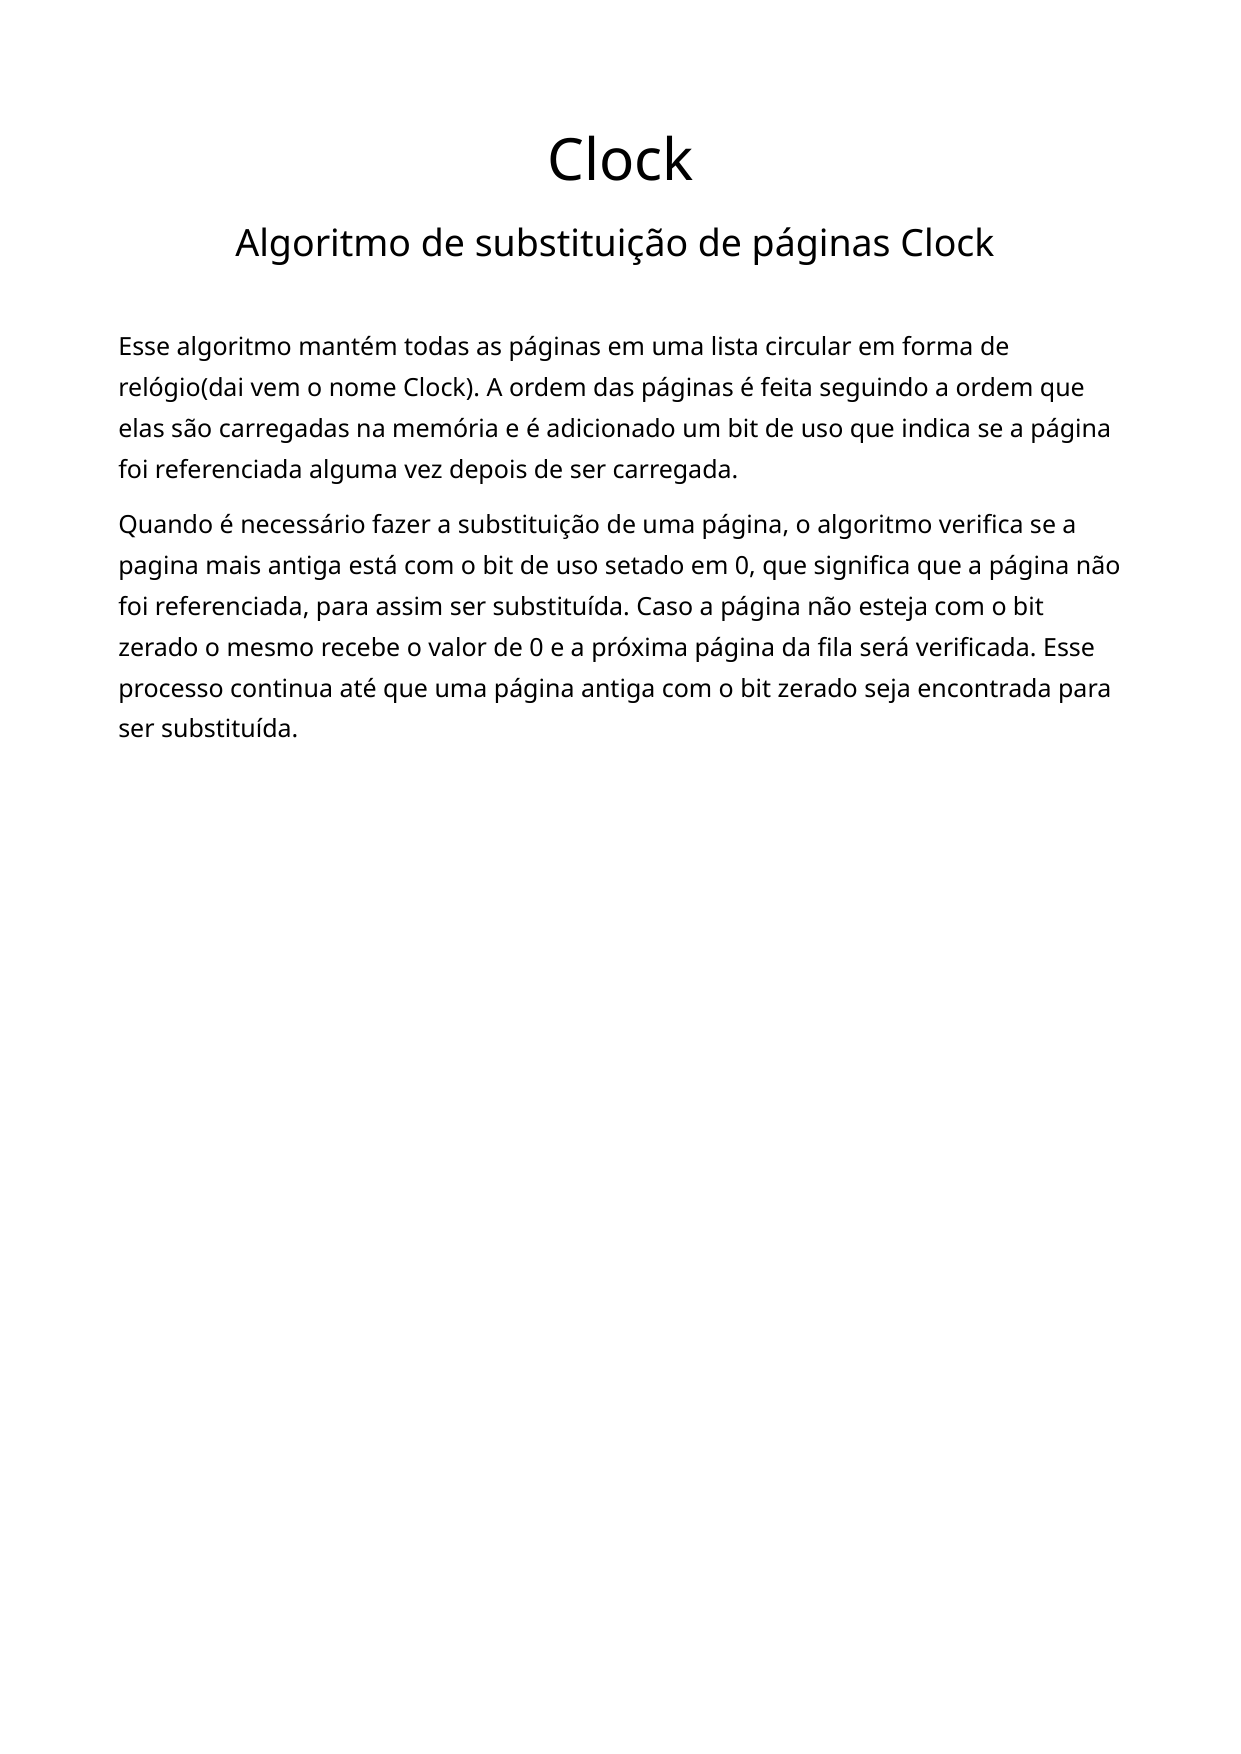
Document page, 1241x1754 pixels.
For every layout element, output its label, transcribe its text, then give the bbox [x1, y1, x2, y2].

text Quando é necessário fazer a substituição de uma página, o algoritmo verifica se a pagina mais antiga está com o bit de uso setado em 0, que significa que a página não foi referenciada, para assim ser substituída. Caso a página não esteja com o bit zerado o mesmo recebe o valor de 0 e a próxima página da fila será verificada. Esse processo continua até que uma página antiga com o bit zerado seja encontrada para ser substituída. [118, 507, 1122, 745]
subtitle Algoritmo de substituição de páginas Clock [118, 216, 1122, 267]
title Clock [118, 118, 1122, 198]
text Esse algoritmo mantém todas as páginas em uma lista circular em forma de relógio(dai vem o nome Clock). A ordem das páginas é feita seguindo a ordem que elas são carregadas na memória e é adicionado um bit de uso que indica se a página foi referenciada alguma vez depois de ser carregada. [118, 329, 1122, 486]
